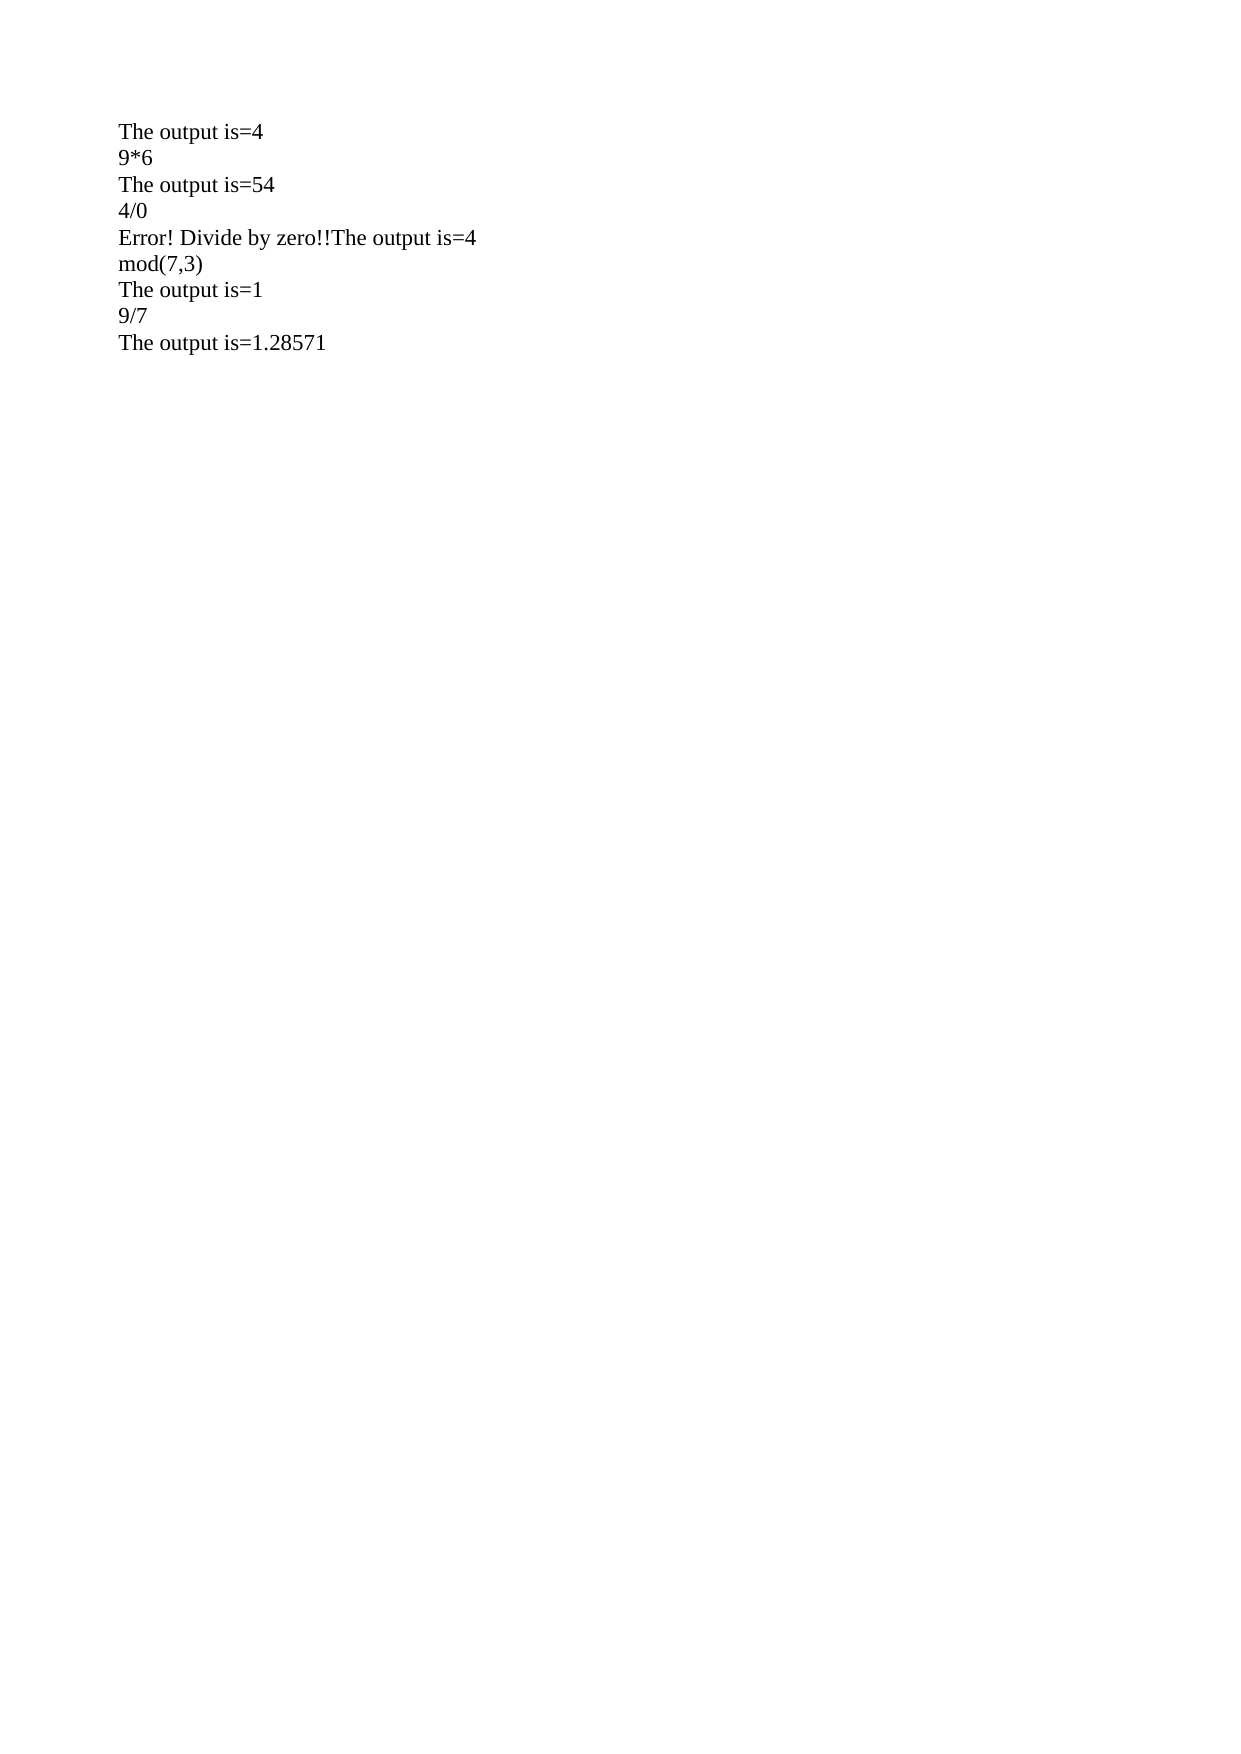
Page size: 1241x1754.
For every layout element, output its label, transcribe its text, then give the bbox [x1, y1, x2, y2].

text The output is=54 [118, 171, 1122, 197]
text The output is=1 [118, 276, 1122, 303]
text 4/0 [118, 197, 1122, 223]
text The output is=1.28571 [118, 329, 1122, 355]
text 9*6 [118, 144, 1122, 171]
text 9/7 [118, 303, 1122, 329]
text mod(7,3) [118, 250, 1122, 276]
text Error! Divide by zero!!The output is=4 [118, 223, 1122, 250]
text The output is=4 [118, 118, 1122, 144]
